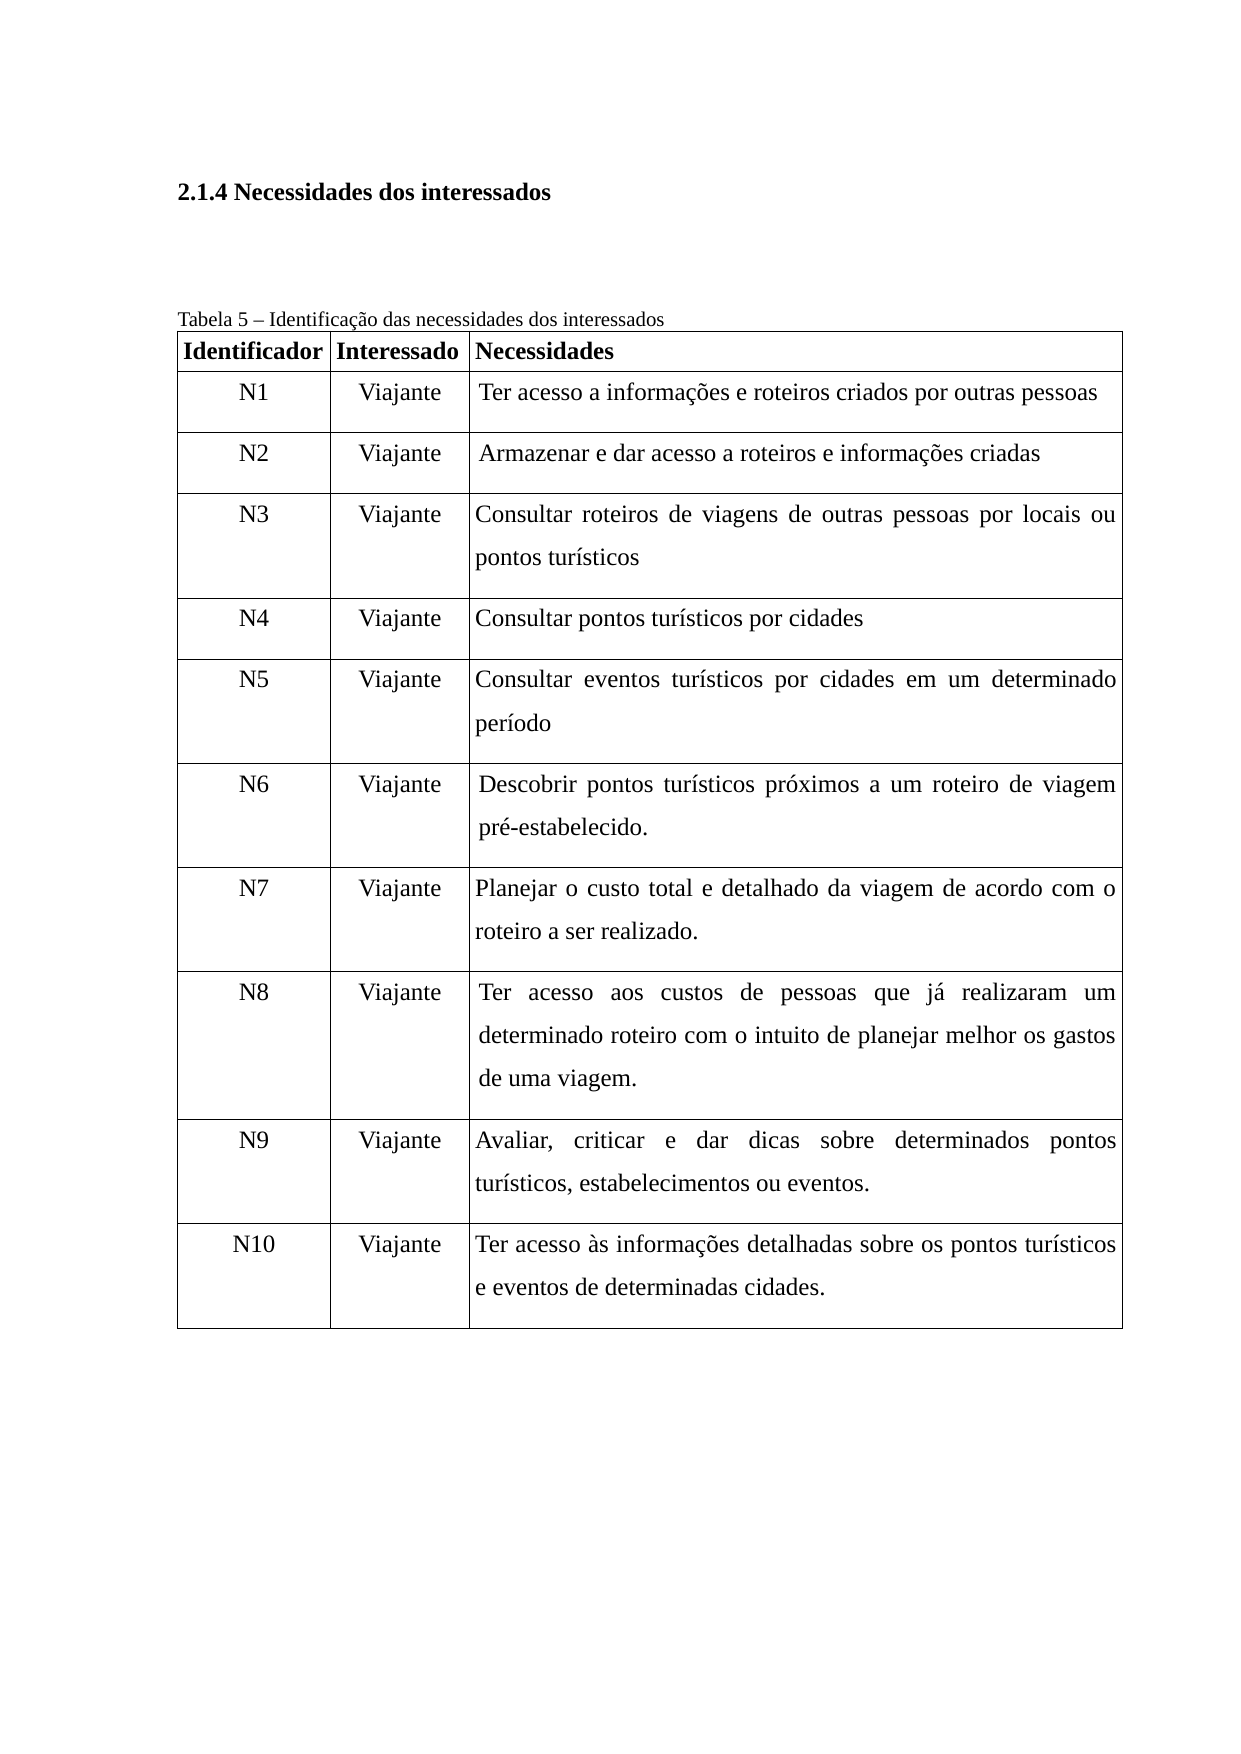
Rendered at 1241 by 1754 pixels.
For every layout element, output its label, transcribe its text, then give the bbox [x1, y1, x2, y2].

table_cell Avaliar, criticar e dar dicas sobre determinados pontos turísticos, estabelecimentos ou eventos. [470, 1120, 1122, 1223]
table_cell N8 [178, 972, 330, 1119]
table_cell Ter acesso a informações e roteiros criados por outras pessoas [470, 372, 1122, 432]
table_header Identificador [178, 332, 330, 371]
text Tabela 5 – Identificação das necessidades dos interessados [177, 307, 1122, 331]
table_cell Descobrir pontos turísticos próximos a um roteiro de viagem pré-estabelecido. [470, 764, 1122, 867]
table_cell Viajante [331, 868, 469, 971]
table_cell Consultar roteiros de viagens de outras pessoas por locais ou pontos turísticos [470, 494, 1122, 597]
table_cell Viajante [331, 433, 469, 493]
table_cell Viajante [331, 764, 469, 867]
table_cell Viajante [331, 599, 469, 659]
table_cell Consultar pontos turísticos por cidades [470, 599, 1122, 659]
subtitle Necessidades dos interessados [177, 177, 1122, 206]
table_cell N1 [178, 372, 330, 432]
table_cell Viajante [331, 1120, 469, 1223]
table_cell N9 [178, 1120, 330, 1223]
table_cell N4 [178, 599, 330, 659]
table_cell Ter acesso aos custos de pessoas que já realizaram um determinado roteiro com o intuito de planejar melhor os gastos de uma viagem. [470, 972, 1122, 1119]
table_cell Viajante [331, 372, 469, 432]
table_cell Viajante [331, 660, 469, 763]
table_cell N2 [178, 433, 330, 493]
table_cell Consultar eventos turísticos por cidades em um determinado período [470, 660, 1122, 763]
table_cell N6 [178, 764, 330, 867]
table_cell N3 [178, 494, 330, 597]
table_cell Viajante [331, 1224, 469, 1327]
table_cell N7 [178, 868, 330, 971]
table_cell N10 [178, 1224, 330, 1327]
table_header Interessado [331, 332, 469, 371]
table_cell Viajante [331, 972, 469, 1119]
table_cell Planejar o custo total e detalhado da viagem de acordo com o roteiro a ser realizado. [470, 868, 1122, 971]
table_header Necessidades [470, 332, 1122, 371]
table_cell N5 [178, 660, 330, 763]
table_cell Ter acesso às informações detalhadas sobre os pontos turísticos e eventos de determinadas cidades. [470, 1224, 1122, 1327]
table_cell Armazenar e dar acesso a roteiros e informações criadas [470, 433, 1122, 493]
table_cell Viajante [331, 494, 469, 597]
